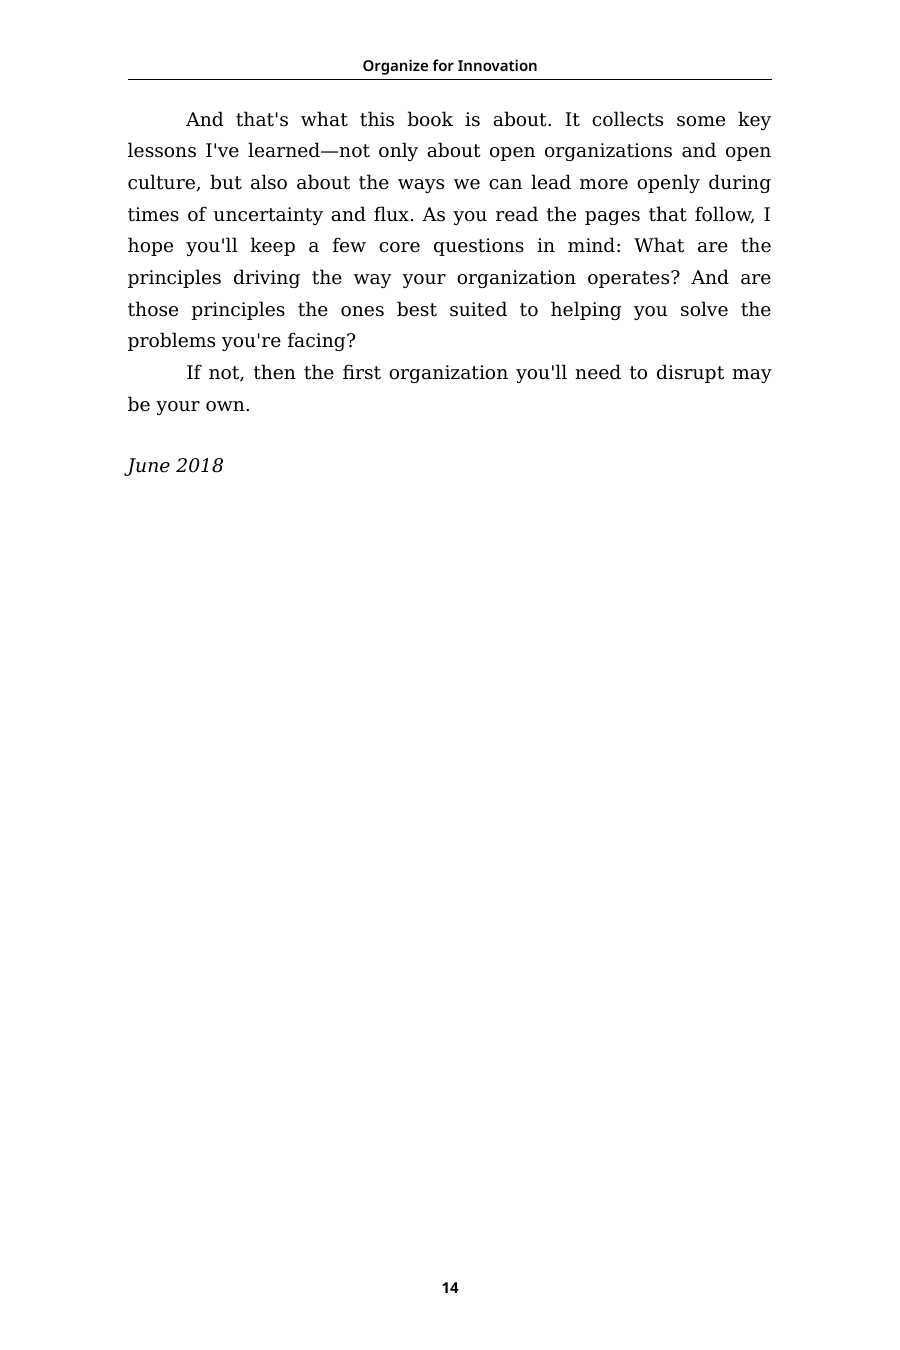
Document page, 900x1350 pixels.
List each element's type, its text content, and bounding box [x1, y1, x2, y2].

text If not, then the first organization you'll need to disrupt may be your own. [127, 362, 772, 416]
text June 2018 [127, 455, 772, 477]
text And that's what this book is about. It collects some key lessons I've learned—not only about open organizations and open culture, but also about the ways we can lead more openly during times of uncertainty and flux. As you read the pages that follow, I hope you'll keep a few core questions in mind: What are the principles driving the way your organization operates? And are those principles the ones best suited to helping you solve the problems you're facing? [127, 109, 772, 352]
